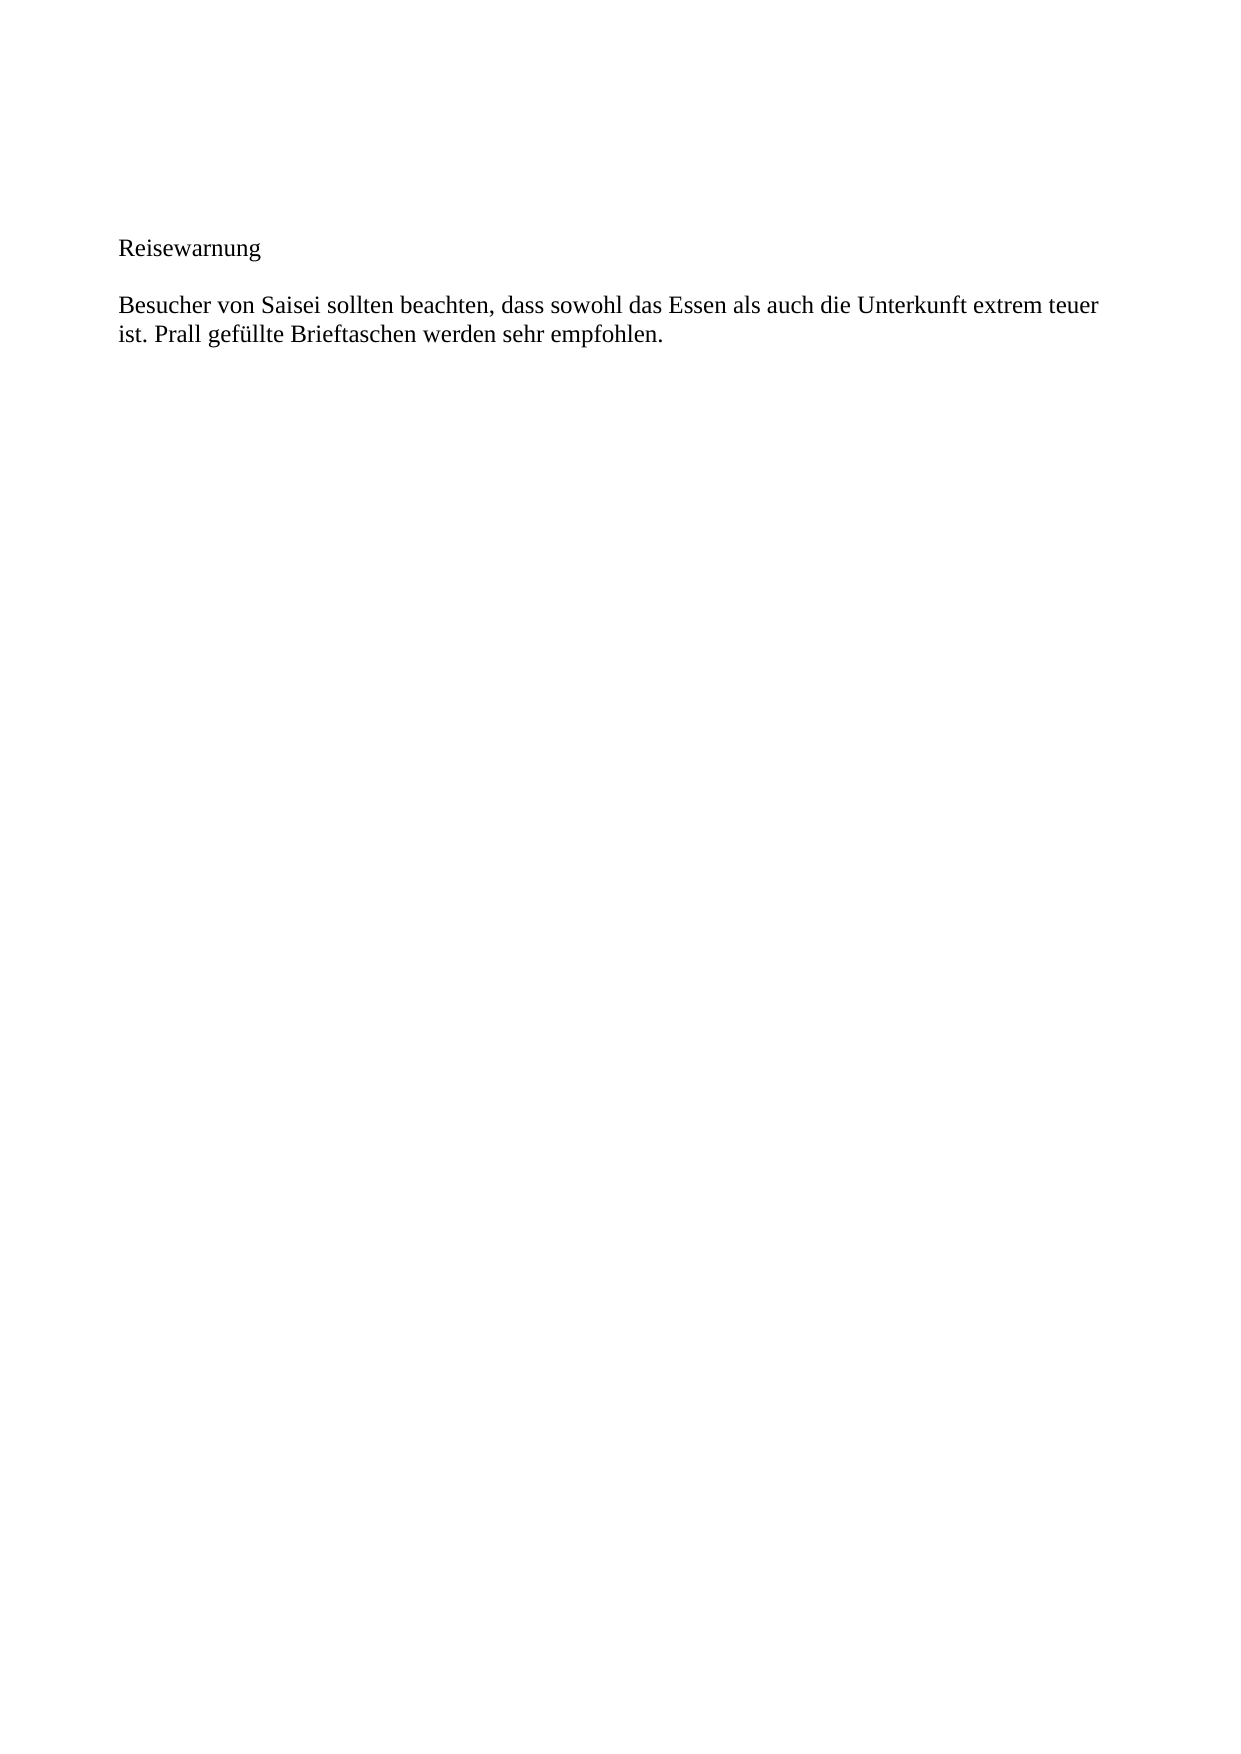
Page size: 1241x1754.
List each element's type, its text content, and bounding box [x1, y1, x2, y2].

text Besucher von Saisei sollten beachten, dass sowohl das Essen als auch die Unterkunft extrem teuer ist. Prall gefüllte Brieftaschen werden sehr empfohlen. [118, 291, 1122, 348]
text Reisewarnung [118, 233, 1122, 262]
